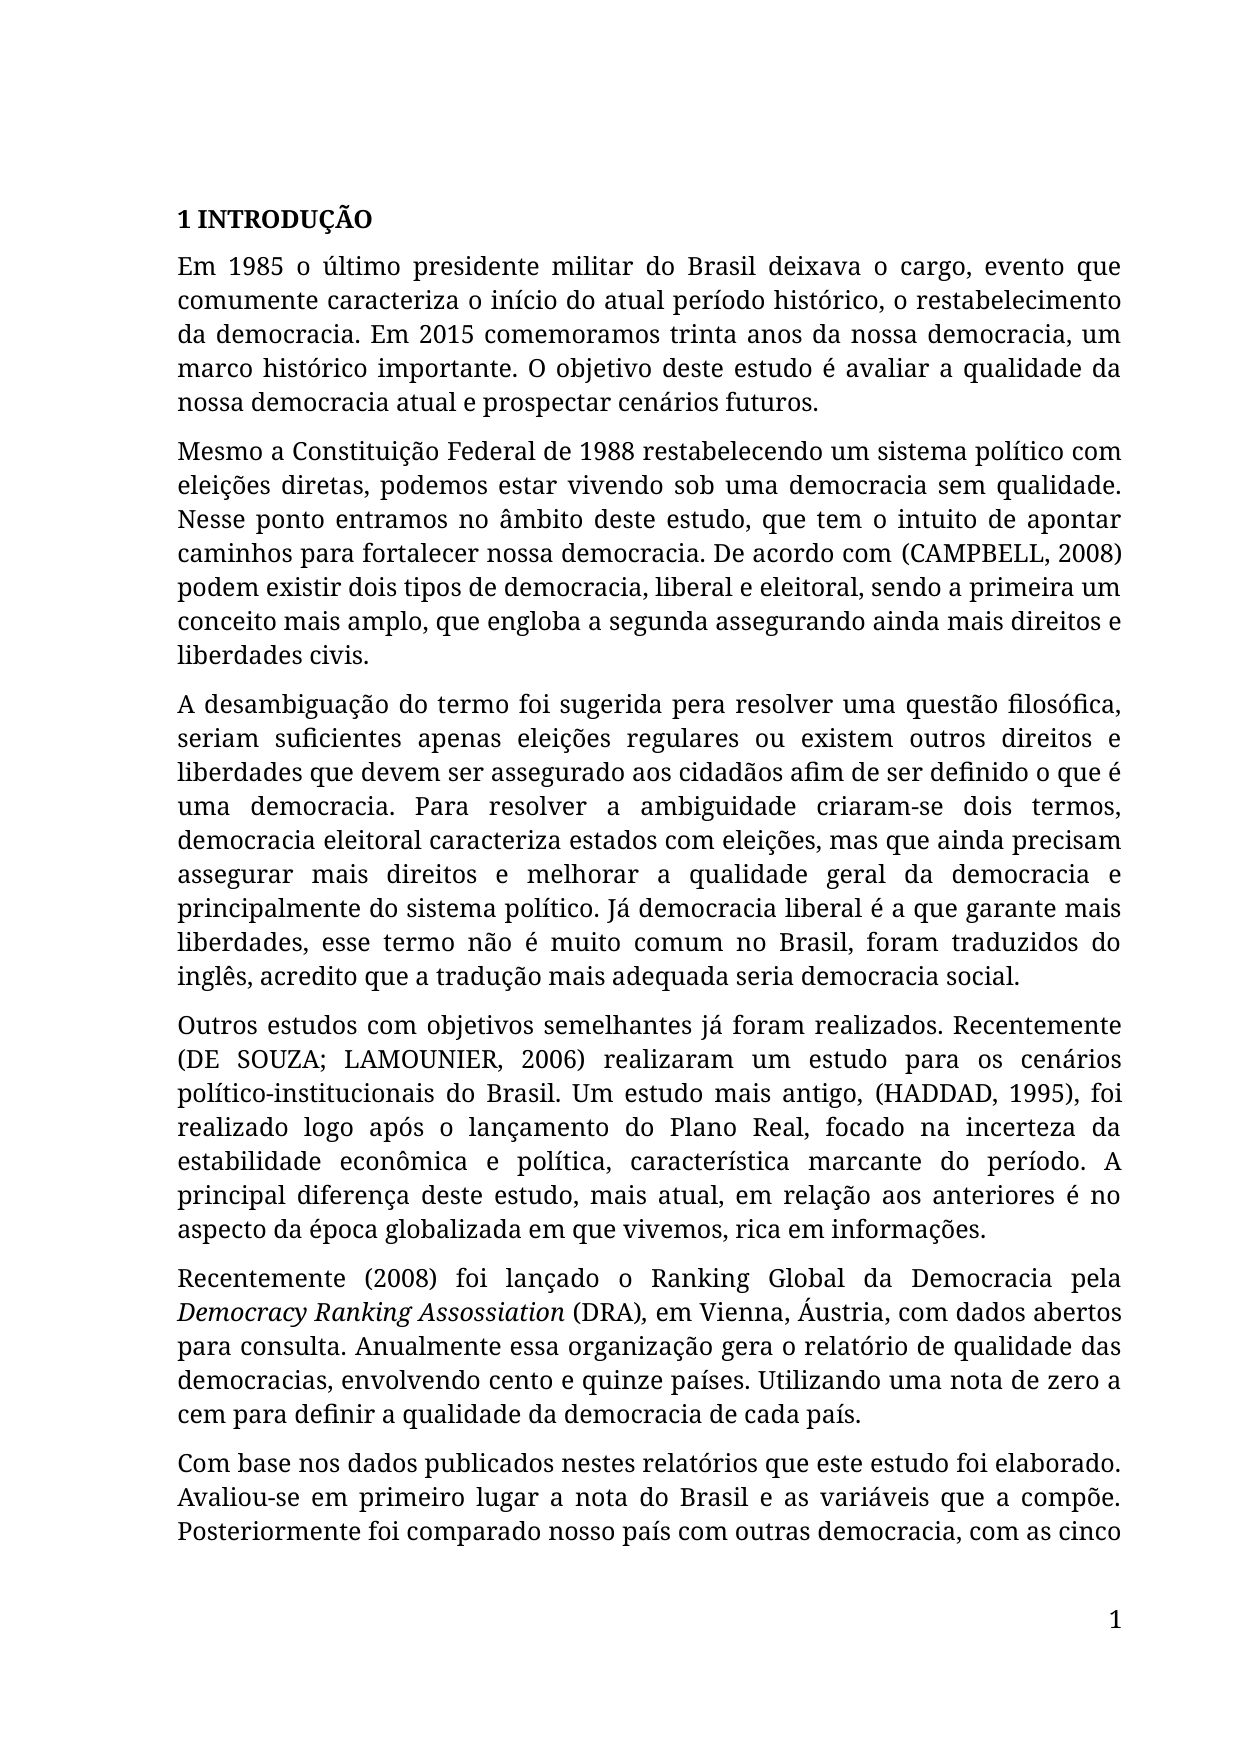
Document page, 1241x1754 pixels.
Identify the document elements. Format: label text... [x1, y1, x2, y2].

text Com base nos dados publicados nestes relatórios que este estudo foi elaborado. Avaliou-se em primeiro lugar a nota do Brasil e as variáveis que a compõe. Posteriormente foi comparado nosso país com outras democracia, com as cinco [177, 1446, 1122, 1548]
subtitle 1 Introdução [177, 202, 1122, 236]
text Recentemente (2008) foi lançado o Ranking Global da Democracia pela Democracy Ranking Assossiation (DRA), em Vienna, Áustria, com dados abertos para consulta. Anualmente essa organização gera o relatório de qualidade das democracias, envolvendo cento e quinze países. Utilizando uma nota de zero a cem para definir a qualidade da democracia de cada país. [177, 1261, 1122, 1431]
text Outros estudos com objetivos semelhantes já foram realizados. Recentemente (DE SOUZA; LAMOUNIER, 2006) realizaram um estudo para os cenários político-institucionais do Brasil. Um estudo mais antigo, (HADDAD, 1995), foi realizado logo após o lançamento do Plano Real, focado na incerteza da estabilidade econômica e política, característica marcante do período. A principal diferença deste estudo, mais atual, em relação aos anteriores é no aspecto da época globalizada em que vivemos, rica em informações. [177, 1008, 1122, 1246]
text A desambiguação do termo foi sugerida pera resolver uma questão filosófica, seriam suficientes apenas eleições regulares ou existem outros direitos e liberdades que devem ser assegurado aos cidadãos afim de ser definido o que é uma democracia. Para resolver a ambiguidade criaram-se dois termos, democracia eleitoral caracteriza estados com eleições, mas que ainda precisam assegurar mais direitos e melhorar a qualidade geral da democracia e principalmente do sistema político. Já democracia liberal é a que garante mais liberdades, esse termo não é muito comum no Brasil, foram traduzidos do inglês, acredito que a tradução mais adequada seria democracia social. [177, 686, 1122, 993]
text Em 1985 o último presidente militar do Brasil deixava o cargo, evento que comumente caracteriza o início do atual período histórico, o restabelecimento da democracia. Em 2015 comemoramos trinta anos da nossa democracia, um marco histórico importante. O objetivo deste estudo é avaliar a qualidade da nossa democracia atual e prospectar cenários futuros. [177, 248, 1122, 419]
text Mesmo a Constituição Federal de 1988 restabelecendo um sistema político com eleições diretas, podemos estar vivendo sob uma democracia sem qualidade. Nesse ponto entramos no âmbito deste estudo, que tem o intuito de apontar caminhos para fortalecer nossa democracia. De acordo com (CAMPBELL, 2008) podem existir dois tipos de democracia, liberal e eleitoral, sendo a primeira um conceito mais amplo, que engloba a segunda assegurando ainda mais direitos e liberdades civis. [177, 433, 1122, 672]
